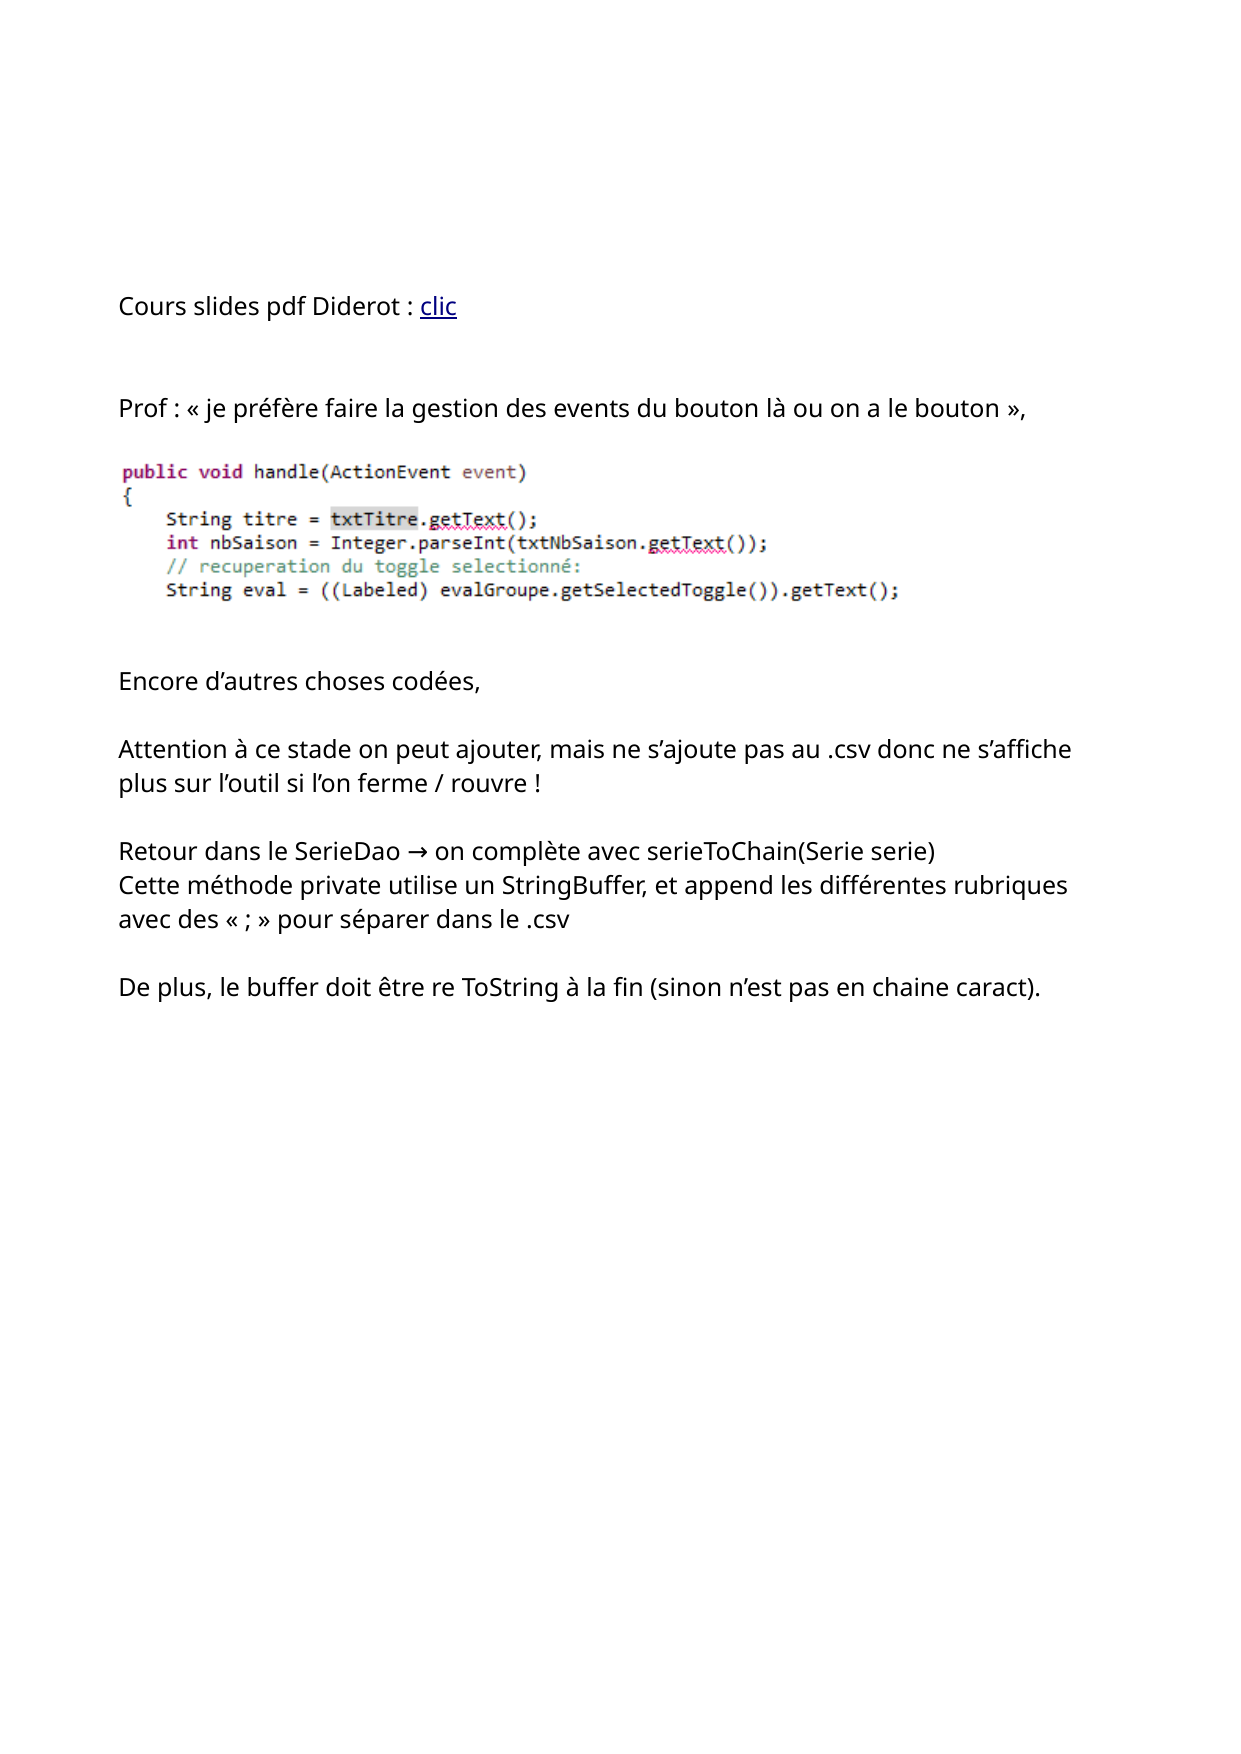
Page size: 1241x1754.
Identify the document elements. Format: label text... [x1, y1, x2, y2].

text Retour dans le SerieDao → on complète avec serieToChain(Serie serie) [118, 833, 1122, 867]
text Encore d’autres choses codées, [118, 663, 1122, 697]
picture [121, 458, 910, 609]
text De plus, le buffer doit être re ToString à la fin (sinon n’est pas en chaine caract). [118, 970, 1122, 1004]
text Cours slides pdf Diderot : clic [118, 288, 1122, 322]
text Prof : « je préfère faire la gestion des events du bouton là ou on a le bouton », [118, 391, 1122, 425]
text Attention à ce stade on peut ajouter, mais ne s’ajoute pas au .csv donc ne s’affiche plus sur l’outil si l’on ferme / rouvre ! [118, 731, 1122, 799]
text Cette méthode private utilise un StringBuffer, et append les différentes rubriques avec des « ; » pour séparer dans le .csv [118, 867, 1122, 936]
